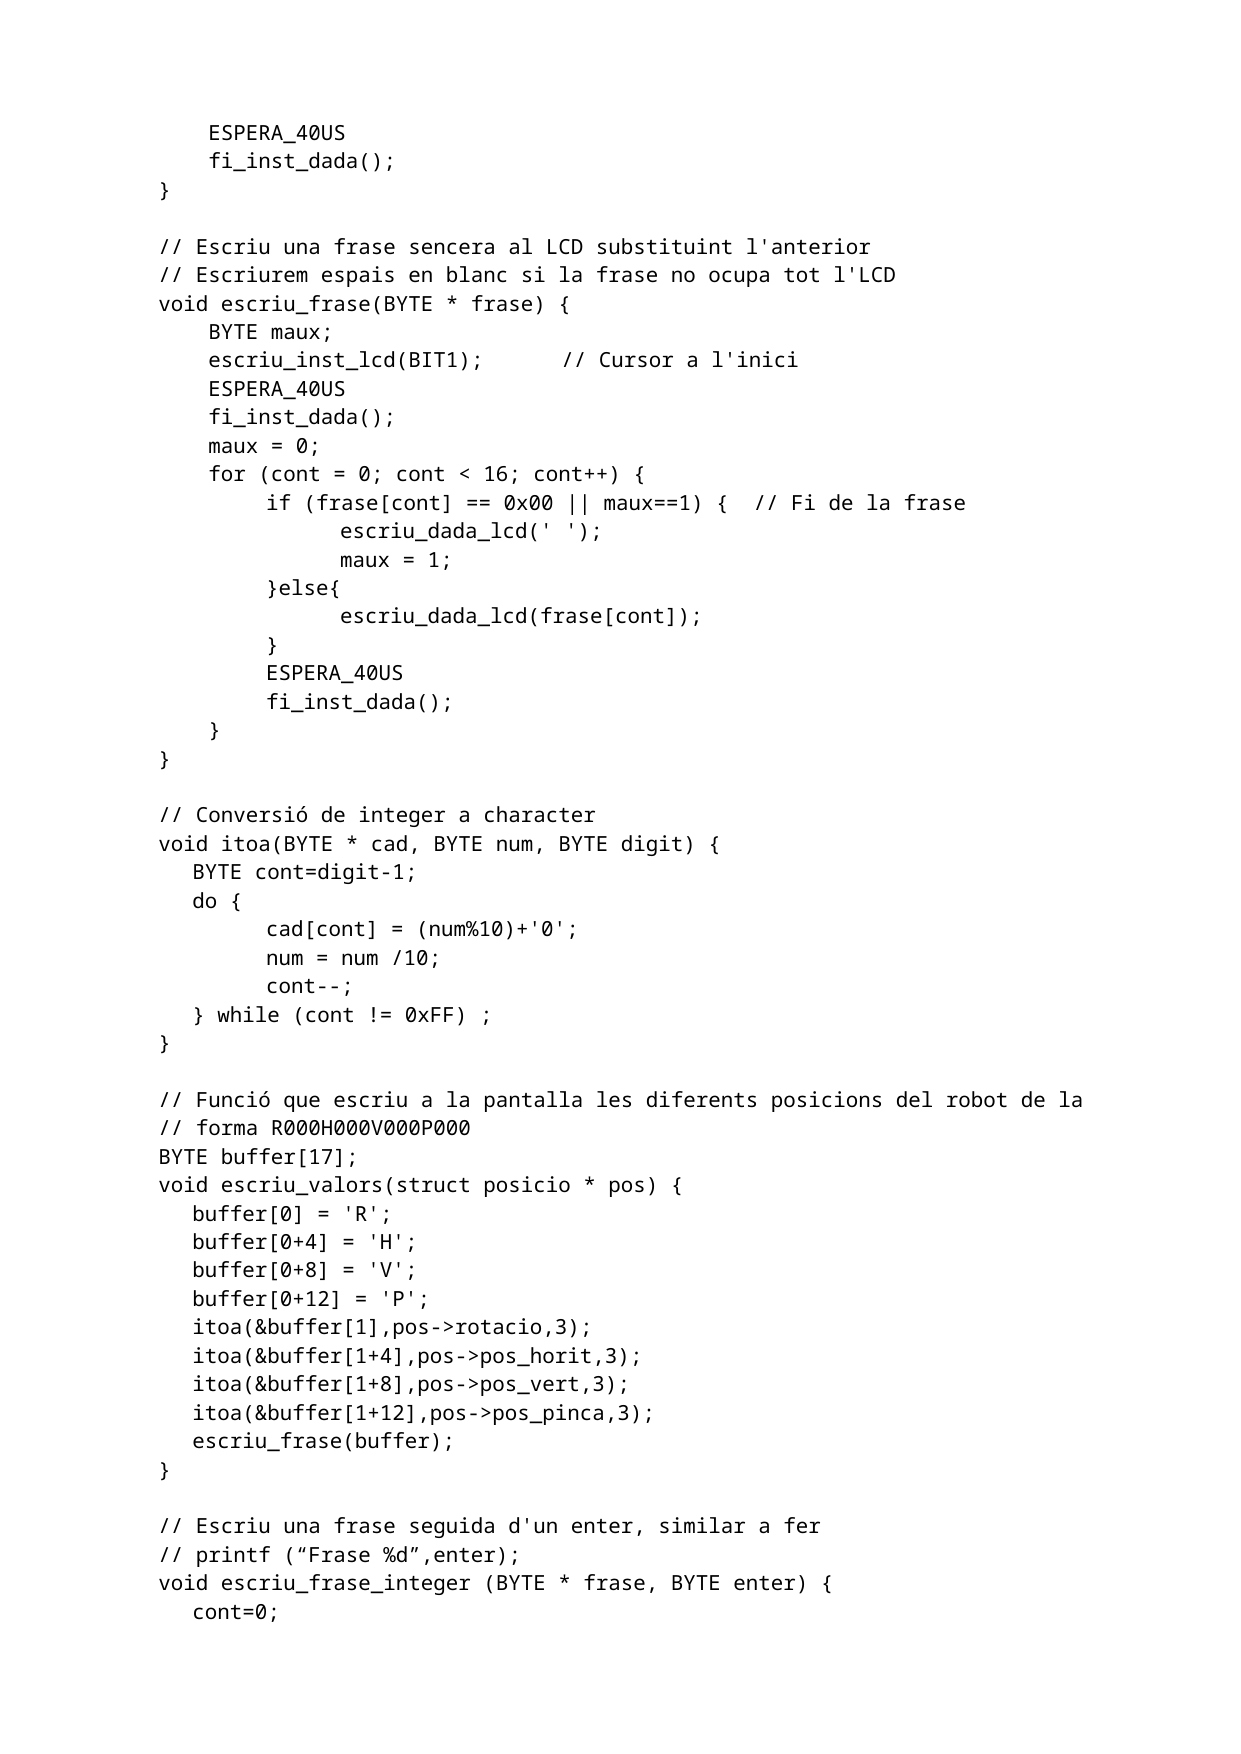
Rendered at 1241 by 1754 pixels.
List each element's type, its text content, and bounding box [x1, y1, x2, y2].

text // Escriu una frase sencera al LCD substituint l'anterior [118, 232, 1122, 260]
text // forma R000H000V000P000 [118, 1113, 1122, 1142]
text BYTE buffer[17]; [118, 1142, 1122, 1170]
text // Conversió de integer a character [118, 801, 1122, 829]
text } [118, 1028, 1122, 1057]
text ESPERA_40US [118, 658, 1122, 687]
text } [118, 744, 1122, 772]
text buffer[0+12] = 'P'; [118, 1284, 1122, 1312]
text // Funció que escriu a la pantalla les diferents posicions del robot de la [118, 1085, 1122, 1113]
text maux = 1; [118, 545, 1122, 573]
text do { [118, 886, 1122, 914]
text void itoa(BYTE * cad, BYTE num, BYTE digit) { [118, 829, 1122, 857]
text escriu_frase(buffer); [118, 1426, 1122, 1455]
text itoa(&buffer[1],pos->rotacio,3); [118, 1312, 1122, 1341]
text } [118, 630, 1122, 658]
text // Escriu una frase seguida d'un enter, similar a fer [118, 1512, 1122, 1540]
text fi_inst_dada(); [118, 402, 1122, 431]
text void escriu_frase_integer (BYTE * frase, BYTE enter) { [118, 1568, 1122, 1597]
text cont=0; [118, 1597, 1122, 1625]
text } [118, 715, 1122, 744]
text // Escriurem espais en blanc si la frase no ocupa tot l'LCD [118, 260, 1122, 289]
text buffer[0+4] = 'H'; [118, 1227, 1122, 1256]
text itoa(&buffer[1+12],pos->pos_pinca,3); [118, 1398, 1122, 1426]
text escriu_dada_lcd(' '); [118, 516, 1122, 545]
text } [118, 1455, 1122, 1483]
text } [118, 175, 1122, 203]
text ESPERA_40US [118, 374, 1122, 402]
text buffer[0] = 'R'; [118, 1199, 1122, 1227]
text itoa(&buffer[1+4],pos->pos_horit,3); [118, 1341, 1122, 1369]
text BYTE cont=digit-1; [118, 857, 1122, 886]
text escriu_dada_lcd(frase[cont]); [118, 602, 1122, 630]
text fi_inst_dada(); [118, 687, 1122, 715]
text escriu_inst_lcd(BIT1); // Cursor a l'inici [118, 346, 1122, 374]
text void escriu_valors(struct posicio * pos) { [118, 1170, 1122, 1199]
text cad[cont] = (num%10)+'0'; [118, 914, 1122, 943]
text // printf (“Frase %d”,enter); [118, 1540, 1122, 1568]
text maux = 0; [118, 431, 1122, 459]
text }else{ [118, 573, 1122, 602]
text num = num /10; [118, 943, 1122, 971]
text void escriu_frase(BYTE * frase) { [118, 289, 1122, 317]
text fi_inst_dada(); [118, 147, 1122, 175]
text buffer[0+8] = 'V'; [118, 1256, 1122, 1284]
text BYTE maux; [118, 317, 1122, 346]
text if (frase[cont] == 0x00 || maux==1) { // Fi de la frase [118, 488, 1122, 516]
text itoa(&buffer[1+8],pos->pos_vert,3); [118, 1369, 1122, 1398]
text } while (cont != 0xFF) ; [118, 1000, 1122, 1028]
text cont--; [118, 971, 1122, 1000]
text ESPERA_40US [118, 118, 1122, 147]
text for (cont = 0; cont < 16; cont++) { [118, 459, 1122, 488]
